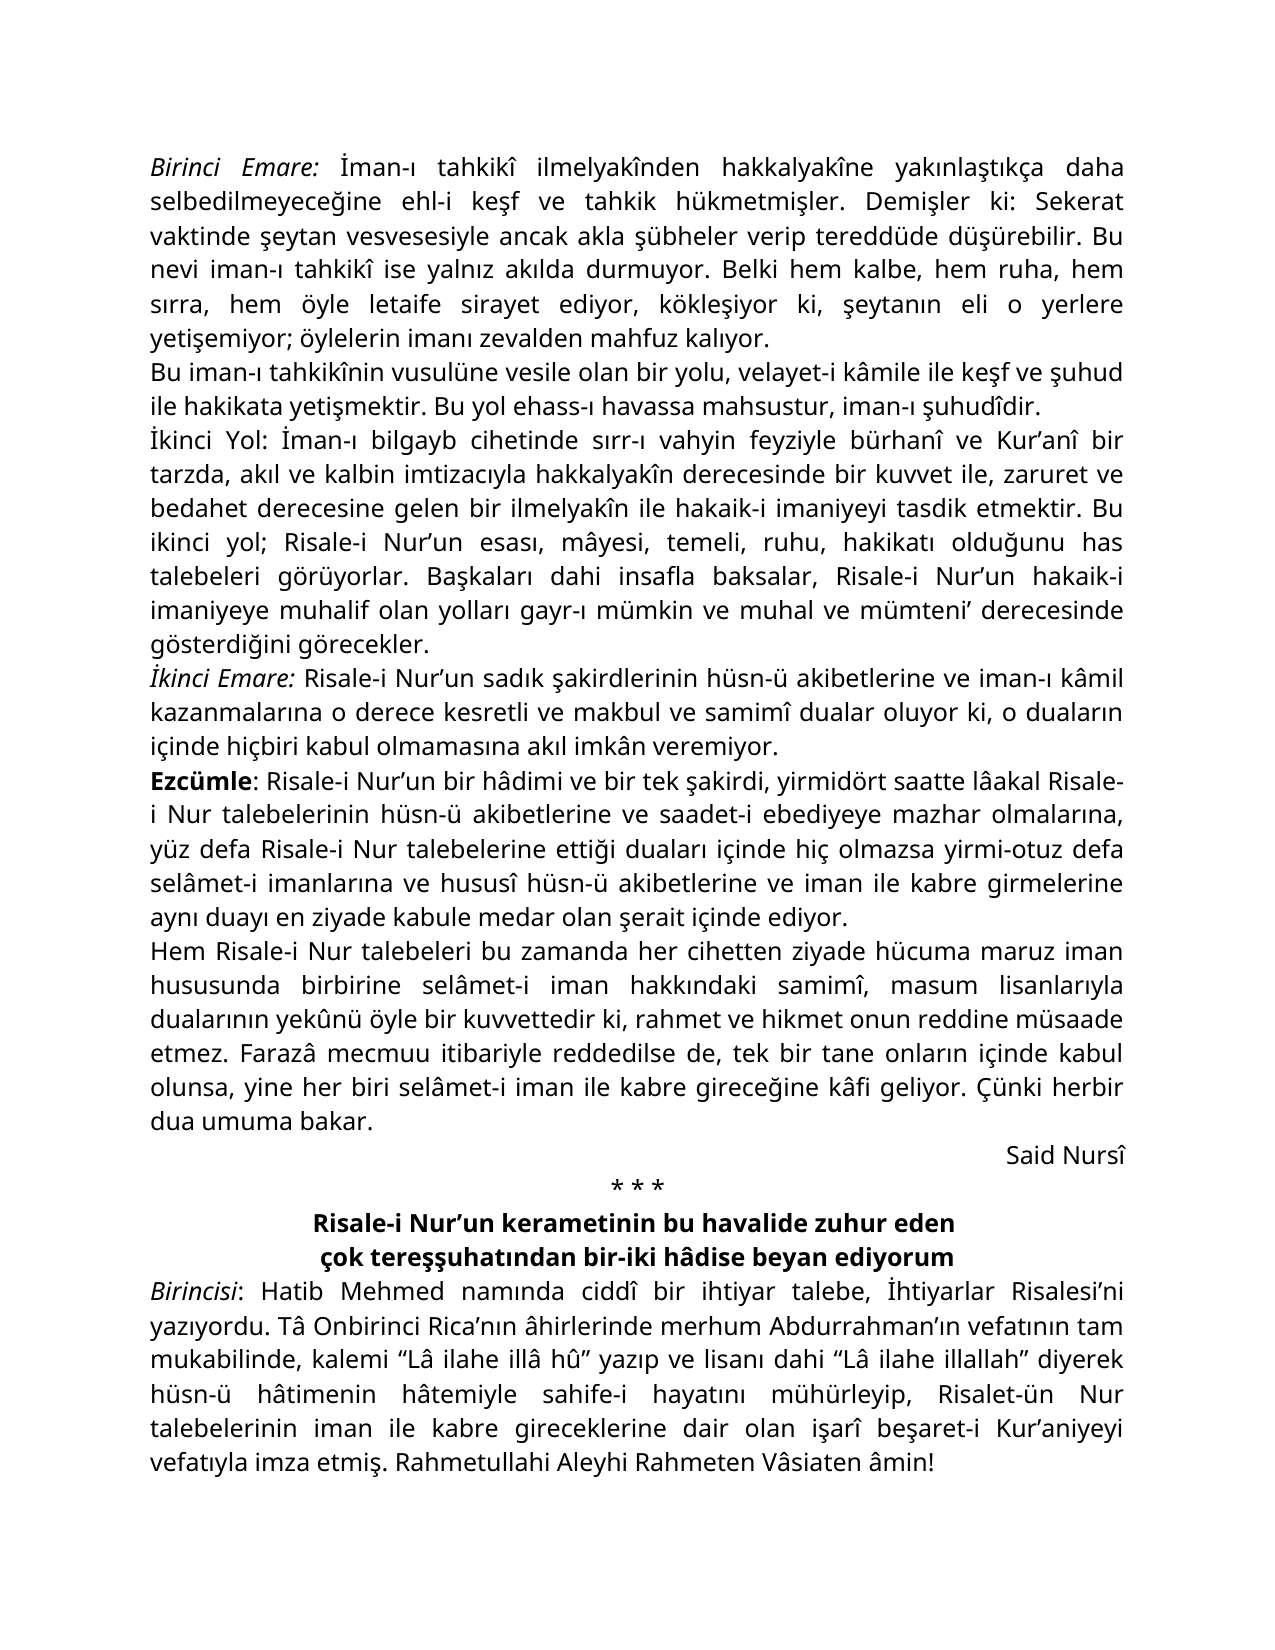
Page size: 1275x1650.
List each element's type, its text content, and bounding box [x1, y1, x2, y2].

text Said Nursî [150, 1138, 1125, 1172]
text Hem Risale-i Nur talebeleri bu zamanda her cihetten ziyade hücuma maruz iman hususunda birbirine selâmet-i iman hakkındaki samimî, masum lisanlarıyla dualarının yekûnü öyle bir kuvvettedir ki, rahmet ve hikmet onun reddine müsaade etmez. Farazâ mecmuu itibariyle reddedilse de, tek bir tane onların içinde kabul olunsa, yine her biri selâmet-i iman ile kabre gireceğine kâfi geliyor. Çünki herbir dua umuma bakar. [150, 933, 1125, 1138]
text Birincisi: Hatib Mehmed namında ciddî bir ihtiyar talebe, İhtiyarlar Risalesi’ni yazıyordu. Tâ Onbirinci Rica’nın âhirlerinde merhum Abdurrahman’ın vefatının tam mukabilinde, kalemi “Lâ ilahe illâ hû” yazıp ve lisanı dahi “Lâ ilahe illallah” diyerek hüsn-ü hâtimenin hâtemiyle sahife-i hayatını mühürleyip, Risalet-ün Nur talebelerinin iman ile kabre gireceklerine dair olan işarî beşaret-i Kur’aniyeyi vefatıyla imza etmiş. Rahmetullahi Aleyhi Rahmeten Vâsiaten âmin! [150, 1274, 1125, 1478]
text İkinci Yol: İman-ı bilgayb cihetinde sırr-ı vahyin feyziyle bürhanî ve Kur’anî bir tarzda, akıl ve kalbin imtizacıyla hakkalyakîn derecesinde bir kuvvet ile, zaruret ve bedahet derecesine gelen bir ilmelyakîn ile hakaik-i imaniyeyi tasdik etmektir. Bu ikinci yol; Risale-i Nur’un esası, mâyesi, temeli, ruhu, hakikatı olduğunu has talebeleri görüyorlar. Başkaları dahi insafla baksalar, Risale-i Nur’un hakaik-i imaniyeye muhalif olan yolları gayr-ı mümkin ve muhal ve mümteni’ derecesinde gösterdiğini görecekler. [150, 422, 1125, 661]
text İkinci Emare: Risale-i Nur’un sadık şakirdlerinin hüsn-ü akibetlerine ve iman-ı kâmil kazanmalarına o derece kesretli ve makbul ve samimî dualar oluyor ki, o duaların içinde hiçbiri kabul olmamasına akıl imkân veremiyor. [150, 661, 1125, 763]
subtitle Risale-i Nur’un kerametinin bu havalide zuhur eden çok tereşşuhatından bir-iki hâdise beyan ediyorum [150, 1206, 1125, 1274]
text * * * [150, 1172, 1125, 1206]
text Birinci Emare: İman-ı tahkikî ilmelyakînden hakkalyakîne yakınlaştıkça daha selbedilmeyeceğine ehl-i keşf ve tahkik hükmetmişler. Demişler ki: Sekerat vaktinde şeytan vesvesesiyle ancak akla şübheler verip tereddüde düşürebilir. Bu nevi iman-ı tahkikî ise yalnız akılda durmuyor. Belki hem kalbe, hem ruha, hem sırra, hem öyle letaife sirayet ediyor, kökleşiyor ki, şeytanın eli o yerlere yetişemiyor; öylelerin imanı zevalden mahfuz kalıyor. [150, 150, 1125, 354]
text Bu iman-ı tahkikînin vusulüne vesile olan bir yolu, velayet-i kâmile ile keşf ve şuhud ile hakikata yetişmektir. Bu yol ehass-ı havassa mahsustur, iman-ı şuhudîdir. [150, 354, 1125, 422]
text Ezcümle: Risale-i Nur’un bir hâdimi ve bir tek şakirdi, yirmidört saatte lâakal Risale-i Nur talebelerinin hüsn-ü akibetlerine ve saadet-i ebediyeye mazhar olmalarına, yüz defa Risale-i Nur talebelerine ettiği duaları içinde hiç olmazsa yirmi-otuz defa selâmet-i imanlarına ve hususî hüsn-ü akibetlerine ve iman ile kabre girmelerine aynı duayı en ziyade kabule medar olan şerait içinde ediyor. [150, 763, 1125, 933]
